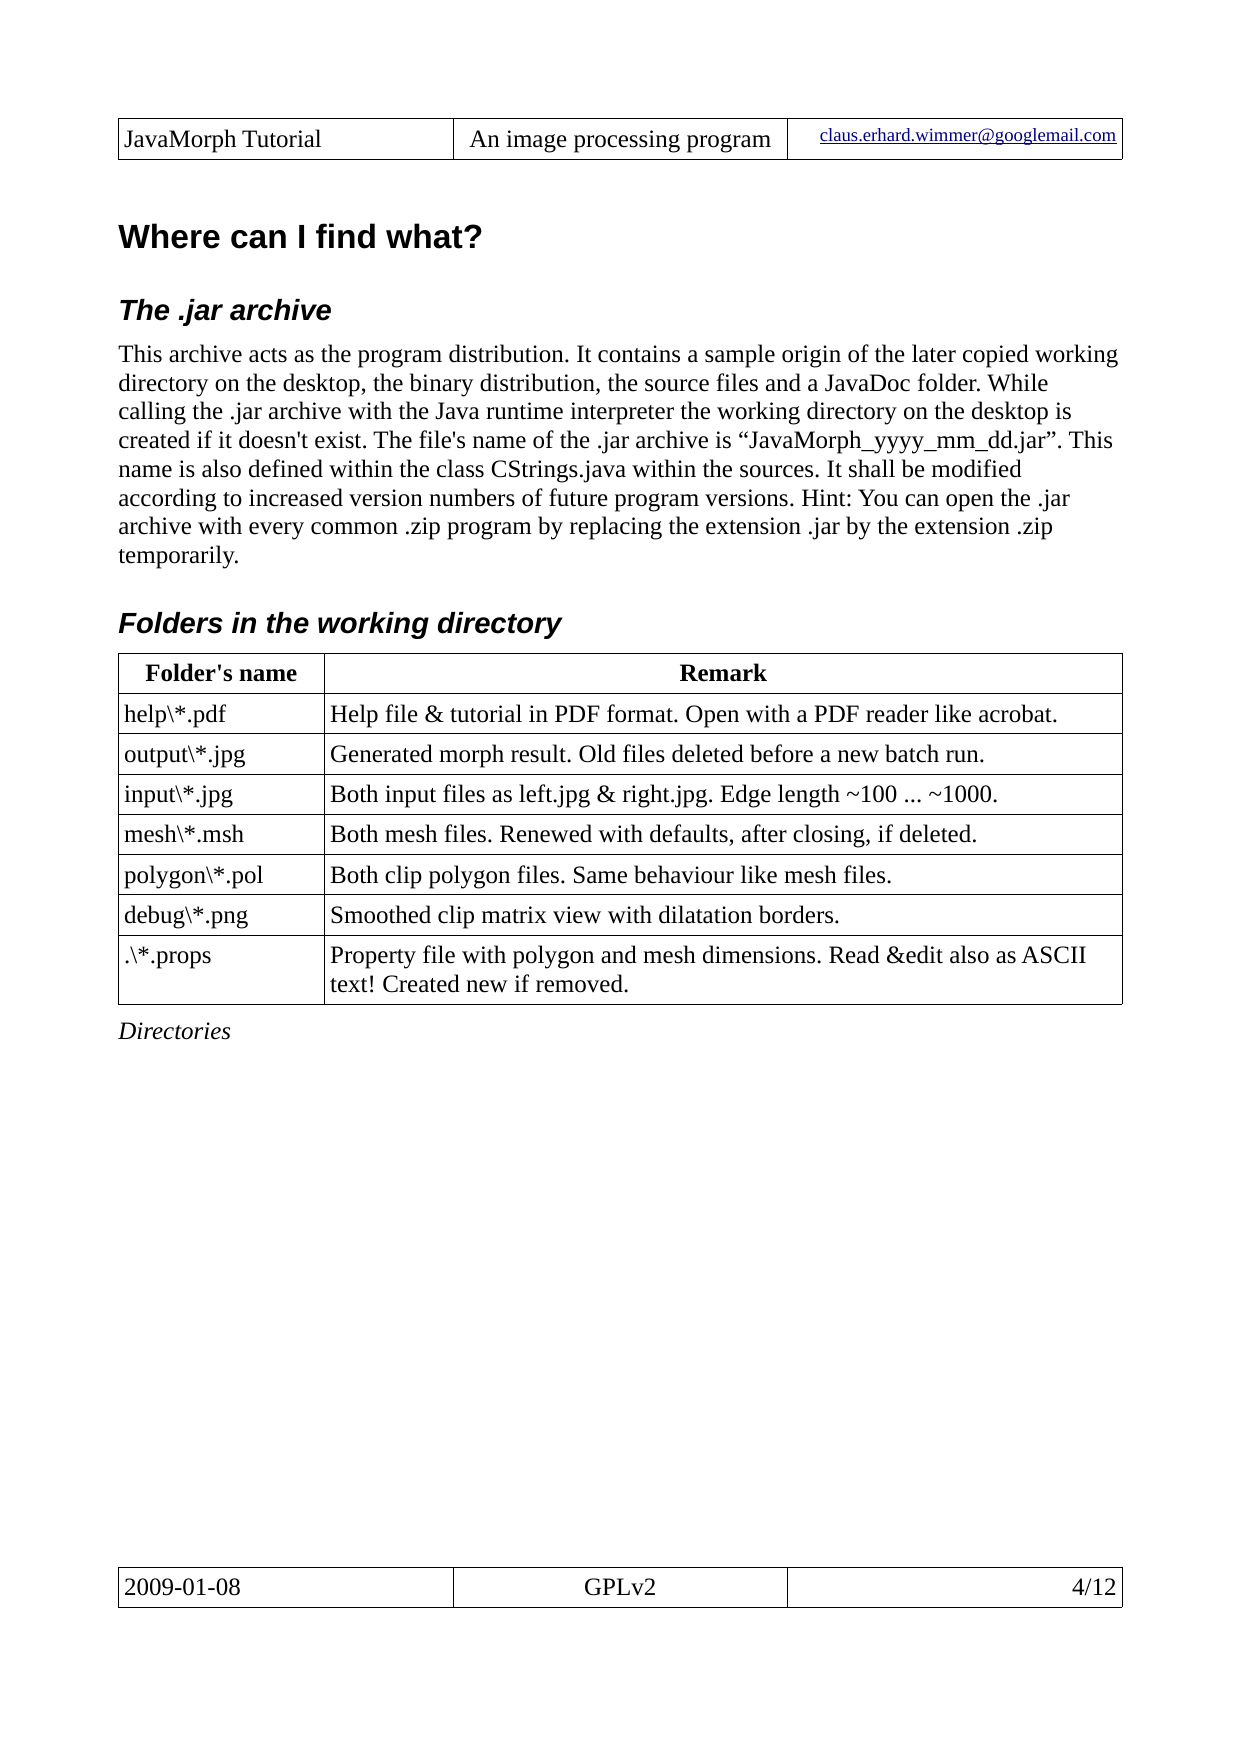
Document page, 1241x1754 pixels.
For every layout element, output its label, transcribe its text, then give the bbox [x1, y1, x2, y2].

table_cell output\*.jpg [119, 734, 324, 773]
table_cell Generated morph result. Old files deleted before a new batch run. [325, 734, 1122, 773]
table_cell help\*.pdf [119, 694, 324, 733]
table_cell Smoothed clip matrix view with dilatation borders. [325, 895, 1122, 935]
table_header Remark [325, 654, 1122, 693]
table_cell Both clip polygon files. Same behaviour like mesh files. [325, 855, 1122, 894]
table_cell input\*.jpg [119, 775, 324, 814]
table_cell .\*.props [119, 936, 324, 1004]
table_cell Both mesh files. Renewed with defaults, after closing, if deleted. [325, 815, 1122, 854]
table_cell debug\*.png [119, 895, 324, 935]
table_cell mesh\*.msh [119, 815, 324, 854]
table_cell Property file with polygon and mesh dimensions. Read &edit also as ASCII text! Created new if removed. [325, 936, 1122, 1004]
table_cell polygon\*.pol [119, 855, 324, 894]
text This archive acts as the program distribution. It contains a sample origin of the later copied working directory on the desktop, the binary distribution, the source files and a JavaDoc folder. While calling the .jar archive with the Java runtime interpreter the working directory on the desktop is created if it doesn't exist. The file's name of the .jar archive is “JavaMorph_yyyy_mm_dd.jar”. This name is also defined within the class CStrings.java within the sources. It shall be modified according to increased version numbers of future program versions. Hint: You can open the .jar archive with every common .zip program by replacing the extension .jar by the extension .zip temporarily. [118, 339, 1122, 569]
text Directories [118, 1016, 1122, 1045]
table_cell Help file & tutorial in PDF format. Open with a PDF reader like acrobat. [325, 694, 1122, 733]
table_cell Both input files as left.jpg & right.jpg. Edge length ~100 ... ~1000. [325, 775, 1122, 814]
subtitle Folders in the working directory [118, 606, 1122, 640]
subtitle Where can I find what? [118, 217, 1122, 255]
table_header Folder's name [119, 654, 324, 693]
subtitle The .jar archive [118, 293, 1122, 326]
